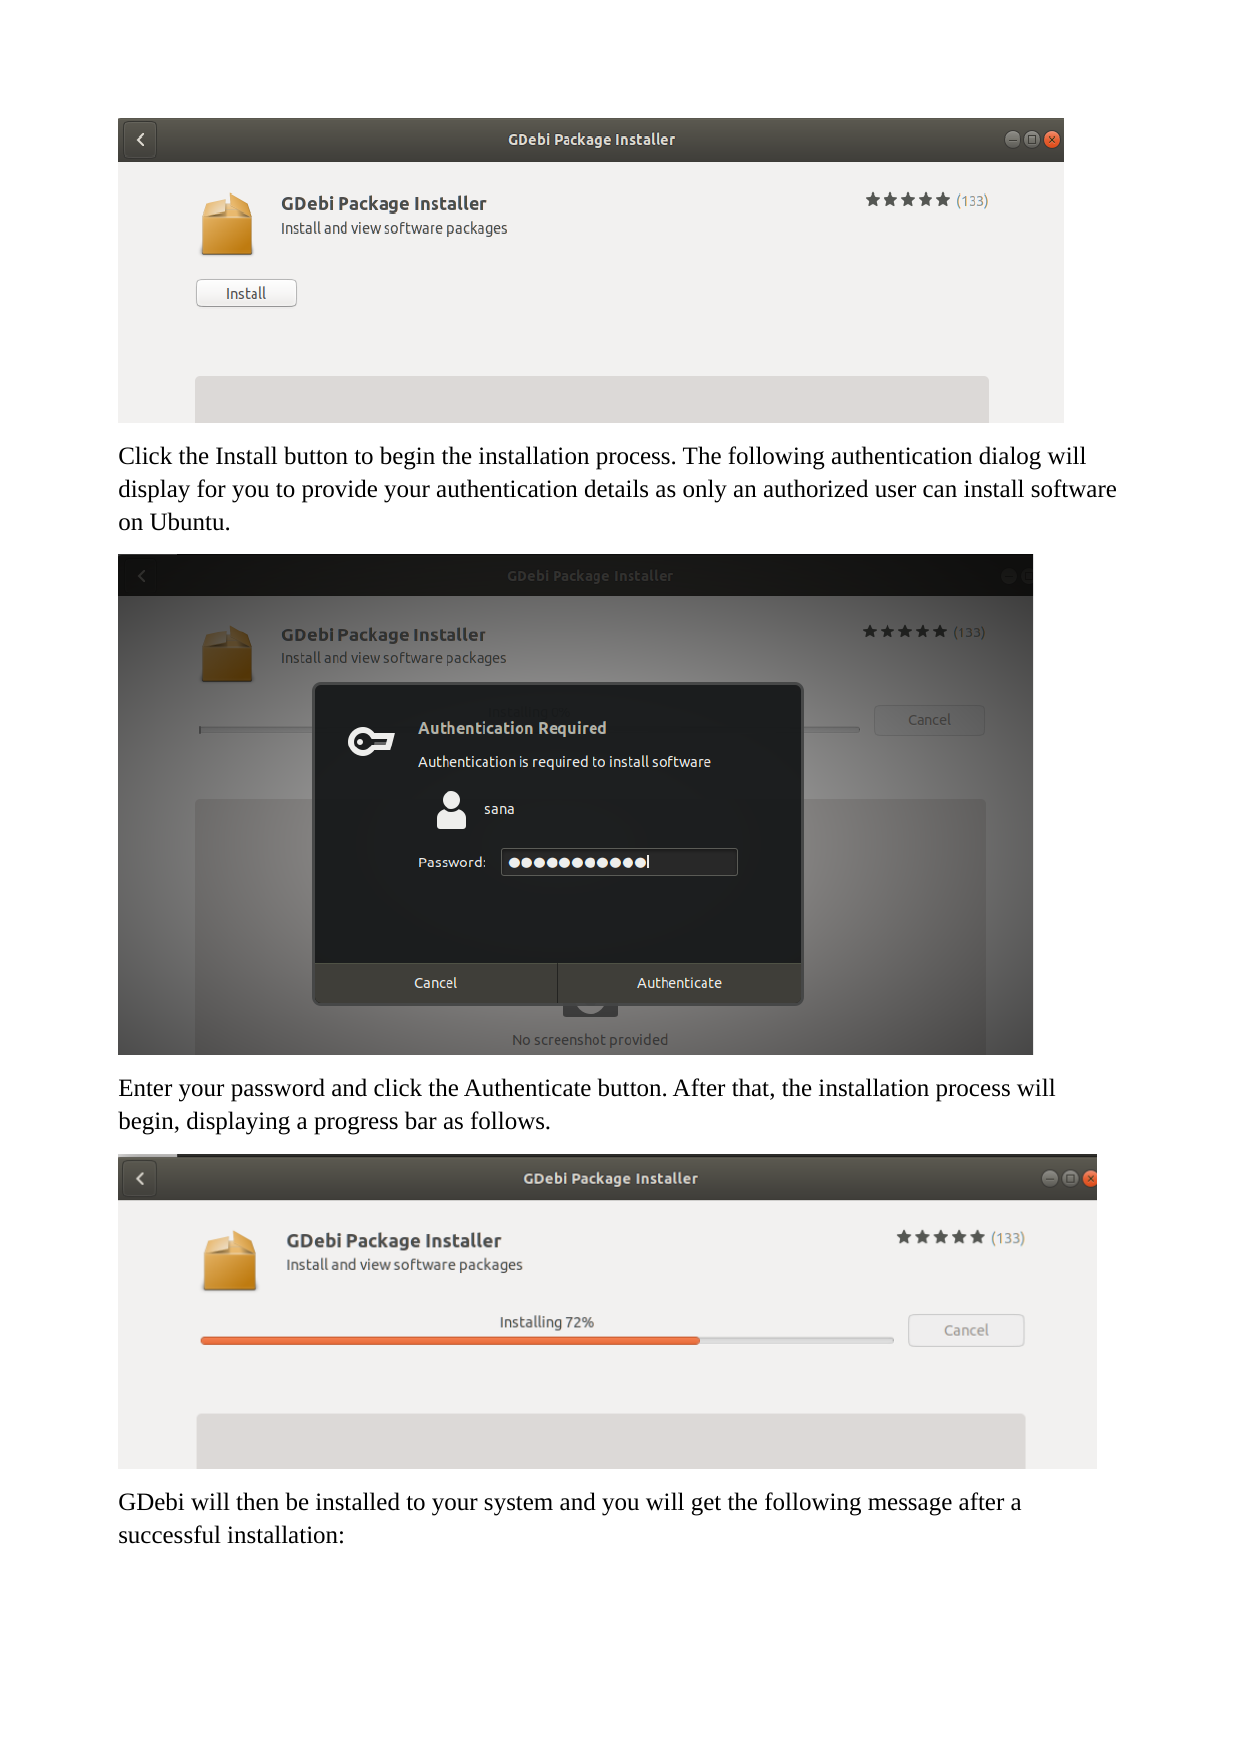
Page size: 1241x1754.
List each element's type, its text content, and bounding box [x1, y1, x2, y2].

text Enter your password and click the Authenticate button. After that, the installation process will begin, displaying a progress bar as follows. [118, 1073, 1122, 1135]
text Click the Install button to begin the installation process. The following authentication dialog will display for you to provide your authentication details as only an authorized user can install software on Ubuntu. [118, 441, 1122, 536]
picture [118, 554, 1034, 1055]
picture [118, 118, 1064, 423]
picture [118, 1154, 1097, 1469]
text GDebi will then be installed to your system and you will get the following message after a successful installation: [118, 1487, 1122, 1549]
